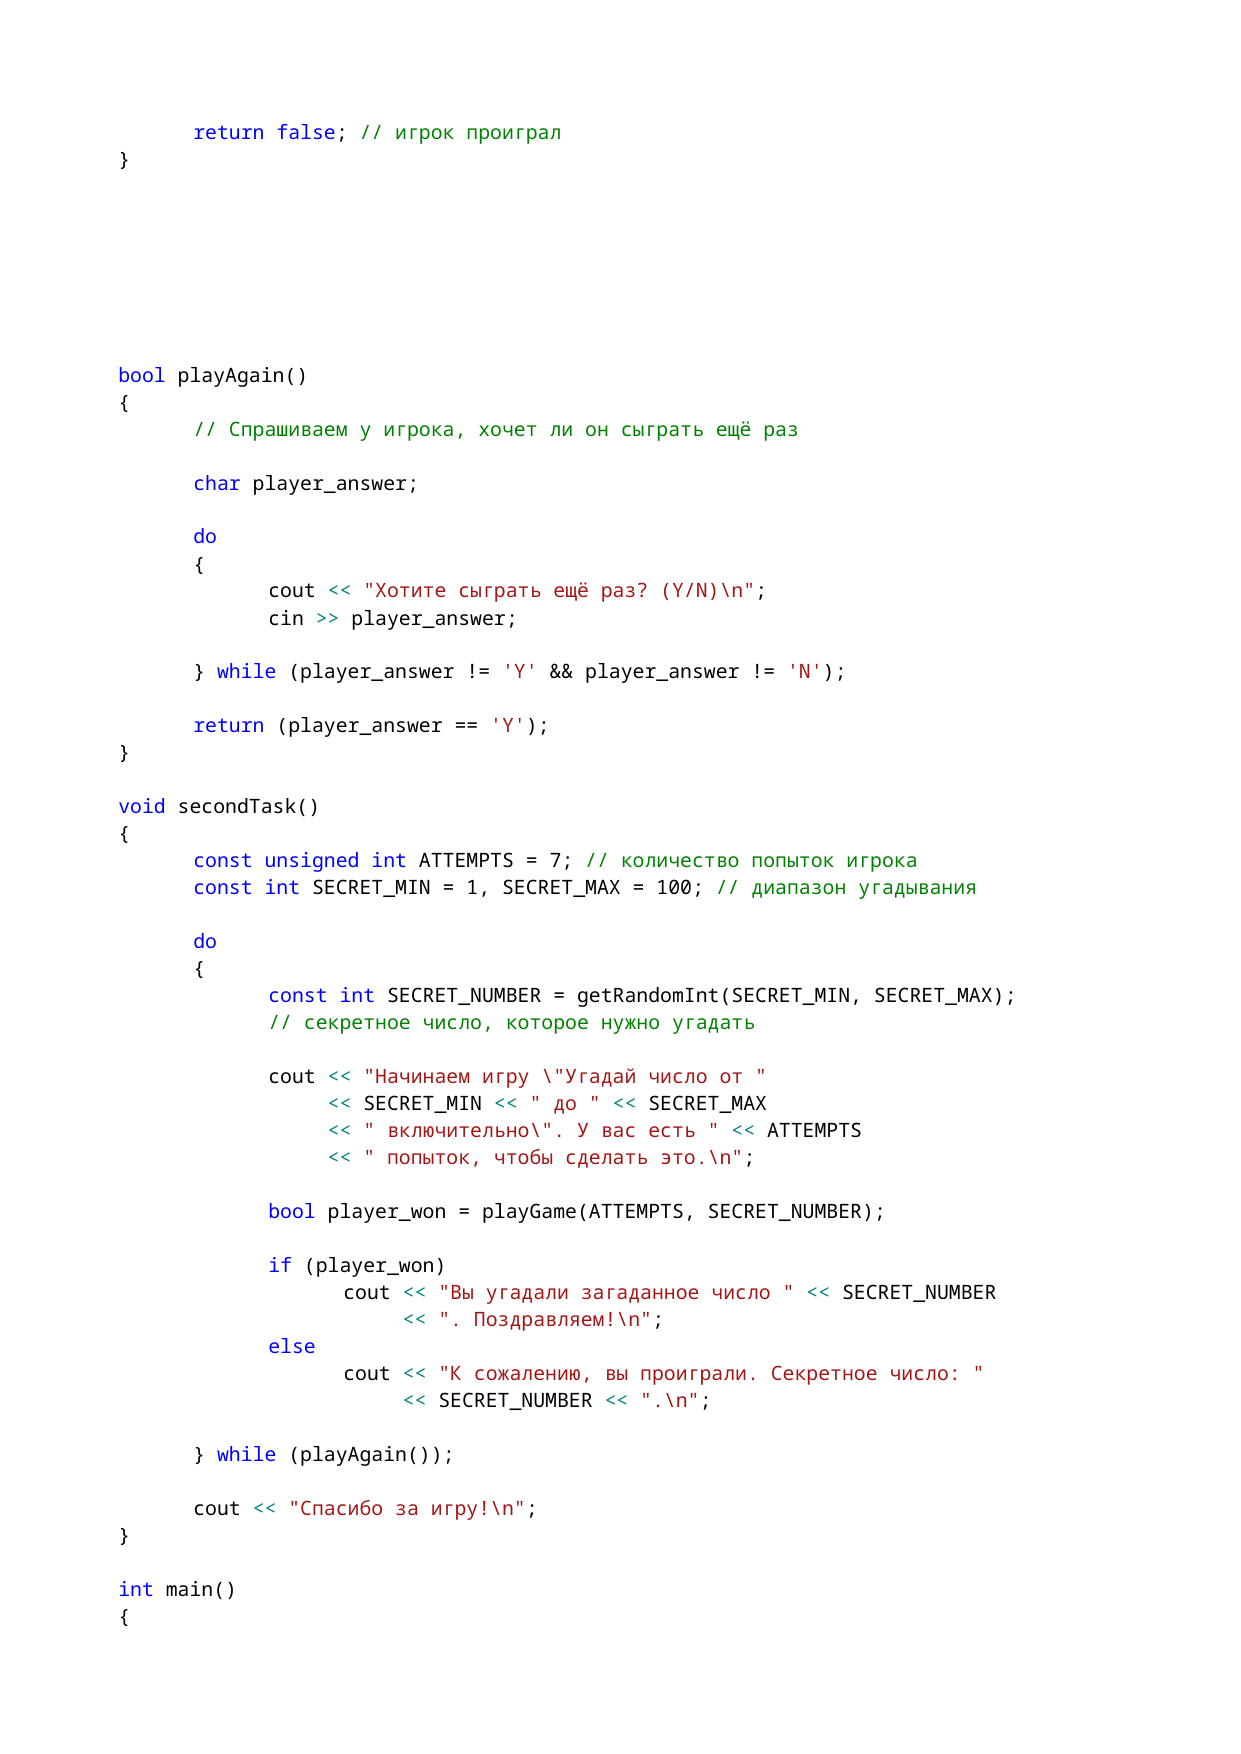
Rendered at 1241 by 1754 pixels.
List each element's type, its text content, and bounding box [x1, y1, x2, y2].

text << ". Поздравляем!\n"; [118, 1305, 1122, 1332]
text } [118, 145, 1122, 172]
text const int SECRET_MIN = 1, SECRET_MAX = 100; // диапазон угадывания [118, 873, 1122, 901]
text { [118, 1602, 1122, 1629]
text const unsigned int ATTEMPTS = 7; // количество попыток игрока [118, 847, 1122, 873]
text // секретное число, которое нужно угадать [118, 1008, 1122, 1035]
text else [118, 1332, 1122, 1359]
text cout << "Вы угадали загаданное число " << SECRET_NUMBER [118, 1278, 1122, 1305]
text return false; // игрок проиграл [118, 118, 1122, 145]
text if (player_won) [118, 1251, 1122, 1278]
text bool playAgain() [118, 361, 1122, 388]
text { [118, 388, 1122, 415]
text cout << "Начинаем игру \"Угадай число от " [118, 1062, 1122, 1089]
text } [118, 1521, 1122, 1548]
text } while (playAgain()); [118, 1440, 1122, 1467]
text do [118, 523, 1122, 550]
text { [118, 954, 1122, 981]
text int main() [118, 1575, 1122, 1602]
text { [118, 550, 1122, 577]
text cout << "Хотите сыграть ещё раз? (Y/N)\n"; [118, 577, 1122, 604]
text { [118, 819, 1122, 847]
text bool player_won = playGame(ATTEMPTS, SECRET_NUMBER); [118, 1197, 1122, 1224]
text << SECRET_NUMBER << ".\n"; [118, 1386, 1122, 1413]
text const int SECRET_NUMBER = getRandomInt(SECRET_MIN, SECRET_MAX); [118, 981, 1122, 1008]
text } while (player_answer != 'Y' && player_answer != 'N'); [118, 658, 1122, 685]
text << " попыток, чтобы сделать это.\n"; [118, 1143, 1122, 1170]
text do [118, 927, 1122, 954]
text } [118, 739, 1122, 766]
text << " включительно\". У вас есть " << ATTEMPTS [118, 1116, 1122, 1143]
text cin >> player_answer; [118, 604, 1122, 631]
text << SECRET_MIN << " до " << SECRET_MAX [268, 1089, 1122, 1116]
text cout << "К сожалению, вы проиграли. Секретное число: " [118, 1359, 1122, 1386]
text char player_answer; [118, 469, 1122, 496]
text void secondTask() [118, 793, 1122, 819]
text // Спрашиваем у игрока, хочет ли он сыграть ещё раз [118, 415, 1122, 442]
text return (player_answer == 'Y'); [118, 712, 1122, 739]
text cout << "Спасибо за игру!\n"; [118, 1494, 1122, 1521]
